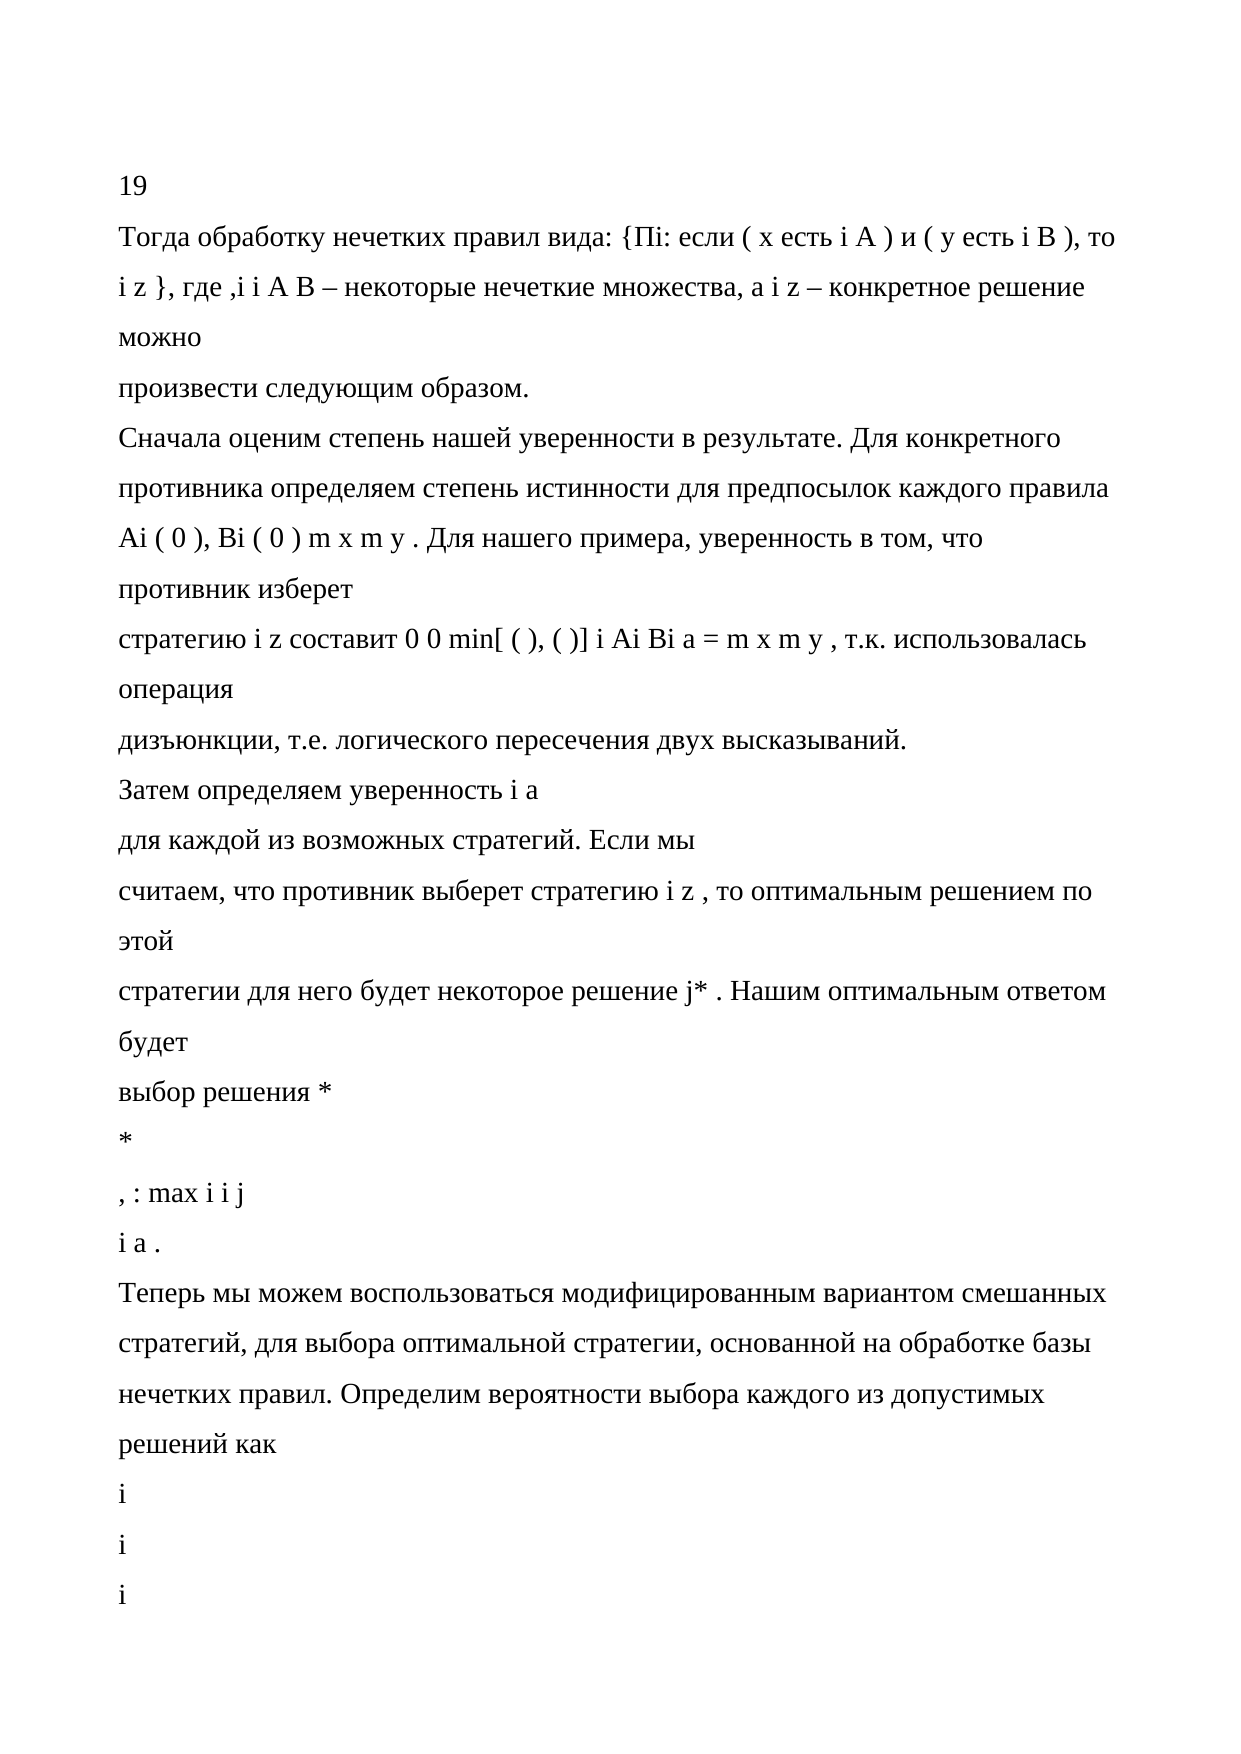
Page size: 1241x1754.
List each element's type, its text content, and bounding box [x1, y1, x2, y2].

text считаем, что противник выберет стратегию i z , то оптимальным решением по этой [118, 873, 1122, 957]
text i a . [118, 1225, 1122, 1258]
text стратегии для него будет некоторое решение j* . Нашим оптимальным ответом будет [118, 973, 1122, 1057]
text Сначала оценим степень нашей уверенности в результате. Для конкретного [118, 420, 1122, 453]
text противника определяем степень истинности для предпосылок каждого правила [118, 470, 1122, 504]
text стратегий, для выбора оптимальной стратегии, основанной на обработке базы [118, 1326, 1122, 1359]
text Теперь мы можем воспользоваться модифицированным вариантом смешанных [118, 1275, 1122, 1309]
text Ai ( 0 ), Bi ( 0 ) m x m y . Для нашего примера, уверенность в том, что противник изберет [118, 521, 1122, 604]
text i [118, 1477, 1122, 1510]
text i [118, 1527, 1122, 1560]
text Затем определяем уверенность i a [118, 772, 1122, 806]
text дизъюнкции, т.е. логического пересечения двух высказываний. [118, 722, 1122, 755]
text , : max i i j [118, 1175, 1122, 1208]
text стратегию i z составит 0 0 min[ ( ), ( )] i Ai Bi a = m x m y , т.к. использовалась операция [118, 621, 1122, 705]
text нечетких правил. Определим вероятности выбора каждого из допустимых решений как [118, 1376, 1122, 1460]
text Тогда обработку нечетких правил вида: {Пi: если ( x есть i A ) и ( y есть i B ), то [118, 219, 1122, 252]
text произвести следующим образом. [118, 370, 1122, 403]
text * [118, 1124, 1122, 1158]
text i [118, 1577, 1122, 1611]
text 19 [118, 168, 1122, 202]
text выбор решения * [118, 1074, 1122, 1108]
text i z }, где ,i i A B – некоторые нечеткие множества, а i z – конкретное решение можно [118, 269, 1122, 353]
text для каждой из возможных стратегий. Если мы [118, 822, 1122, 856]
